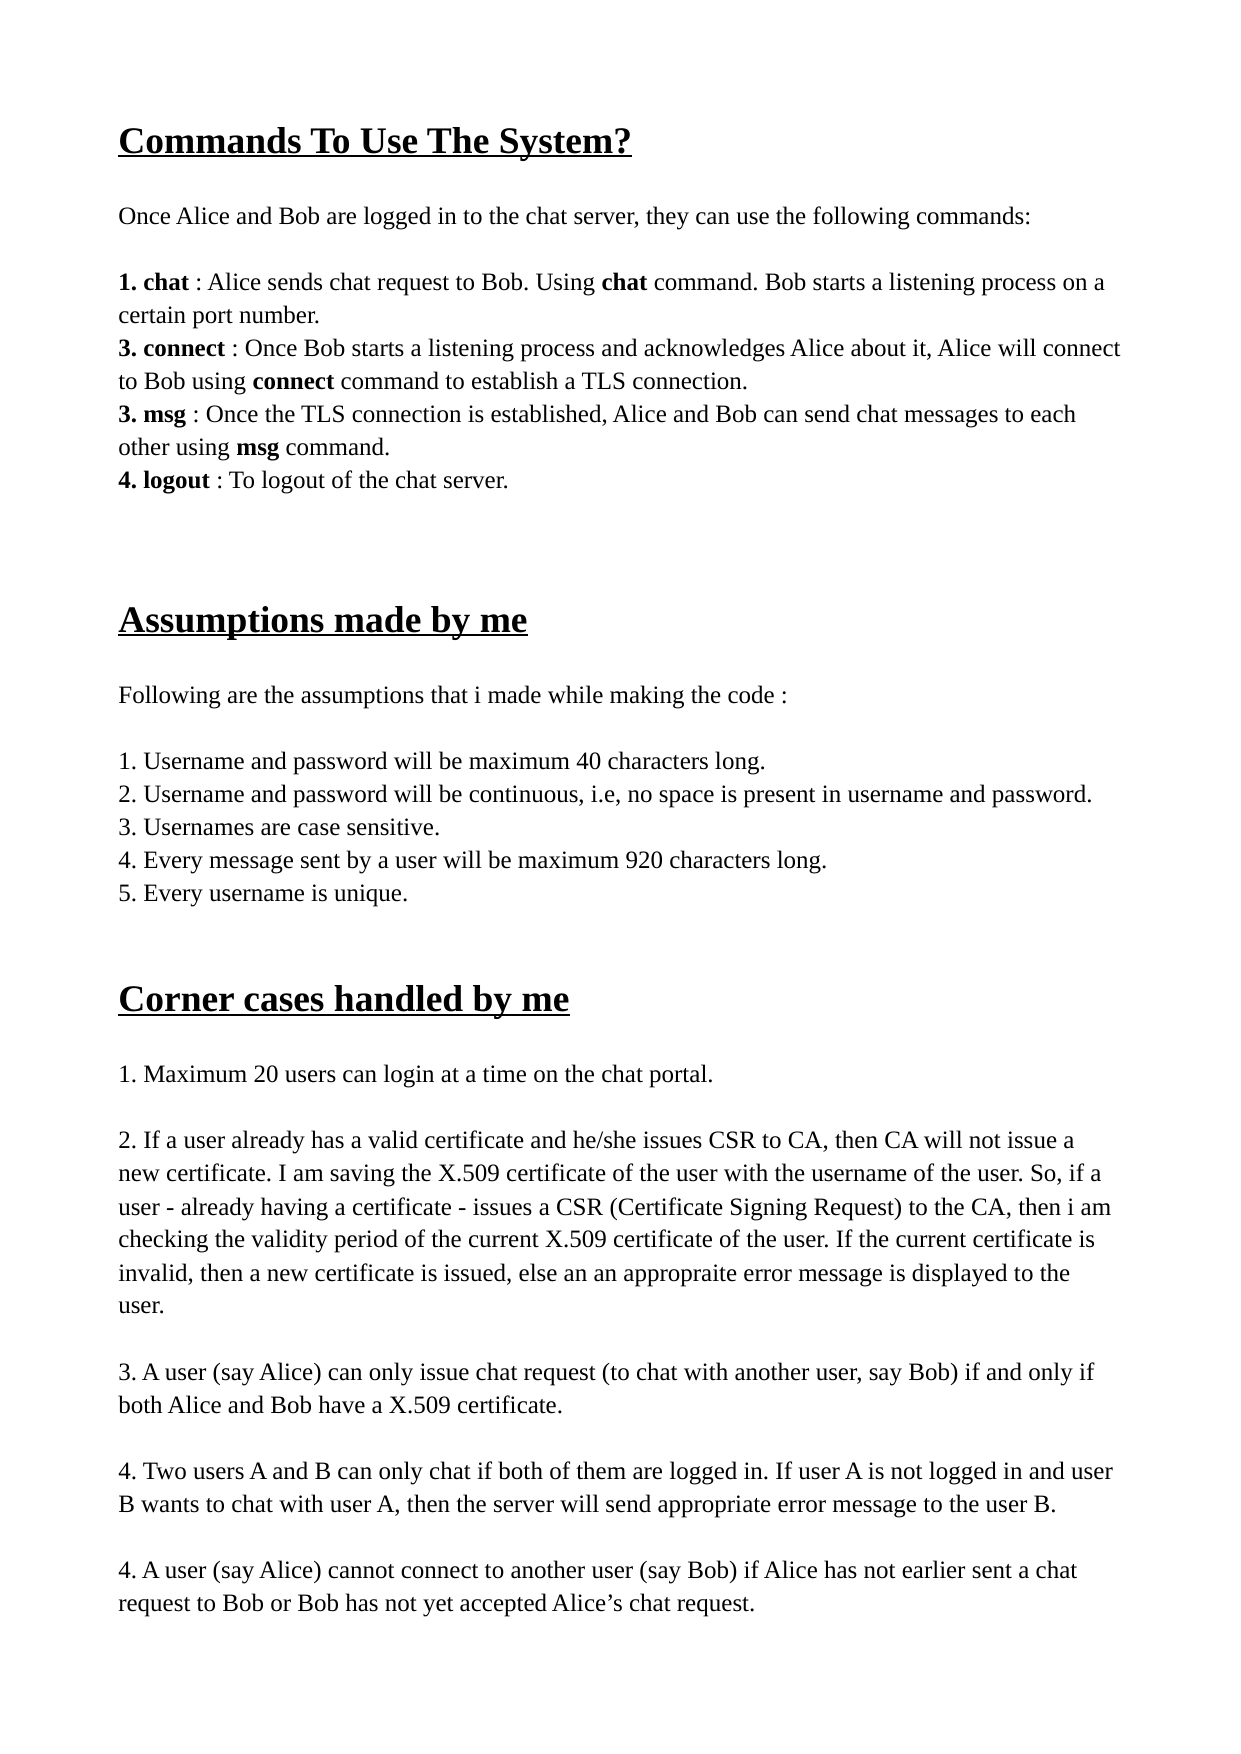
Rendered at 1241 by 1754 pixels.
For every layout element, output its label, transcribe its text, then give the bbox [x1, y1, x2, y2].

text 3. msg : Once the TLS connection is established, Alice and Bob can send chat messages to each other using msg command. [118, 399, 1122, 461]
text Assumptions made by me [118, 597, 1122, 640]
text 1. Username and password will be maximum 40 characters long. [118, 746, 1122, 774]
text 1. Maximum 20 users can login at a time on the chat portal. [118, 1059, 1122, 1088]
text Corner cases handled by me [118, 977, 1122, 1020]
text 5. Every username is unique. [118, 878, 1122, 907]
text 3. Usernames are case sensitive. [118, 812, 1122, 841]
text 4. Two users A and B can only chat if both of them are logged in. If user A is not logged in and user B wants to chat with user A, then the server will send appropriate error message to the user B. [118, 1456, 1122, 1517]
text Once Alice and Bob are logged in to the chat server, they can use the following commands: [118, 201, 1122, 229]
text 3. connect : Once Bob starts a listening process and acknowledges Alice about it, Alice will connect to Bob using connect command to establish a TLS connection. [118, 333, 1122, 394]
text 2. If a user already has a valid certificate and he/she issues CSR to CA, then CA will not issue a new certificate. I am saving the X.509 certificate of the user with the username of the user. So, if a user - already having a certificate - issues a CSR (Certificate Signing Request) to the CA, then i am checking the validity period of the current X.509 certificate of the user. If the current certificate is invalid, then a new certificate is issued, else an an appropraite error message is displayed to the user. [118, 1126, 1122, 1319]
text Following are the assumptions that i made while making the code : [118, 680, 1122, 708]
text 2. Username and password will be continuous, i.e, no space is present in username and password. [118, 779, 1122, 807]
text 1. chat : Alice sends chat request to Bob. Using chat command. Bob starts a listening process on a certain port number. [118, 267, 1122, 328]
text Commands To Use The System? [118, 118, 1122, 161]
text 4. logout : To logout of the chat server. [118, 465, 1122, 494]
text 4. A user (say Alice) cannot connect to another user (say Bob) if Alice has not earlier sent a chat request to Bob or Bob has not yet accepted Alice’s chat request. [118, 1555, 1122, 1617]
text 3. A user (say Alice) can only issue chat request (to chat with another user, say Bob) if and only if both Alice and Bob have a X.509 certificate. [118, 1357, 1122, 1418]
text 4. Every message sent by a user will be maximum 920 characters long. [118, 845, 1122, 873]
